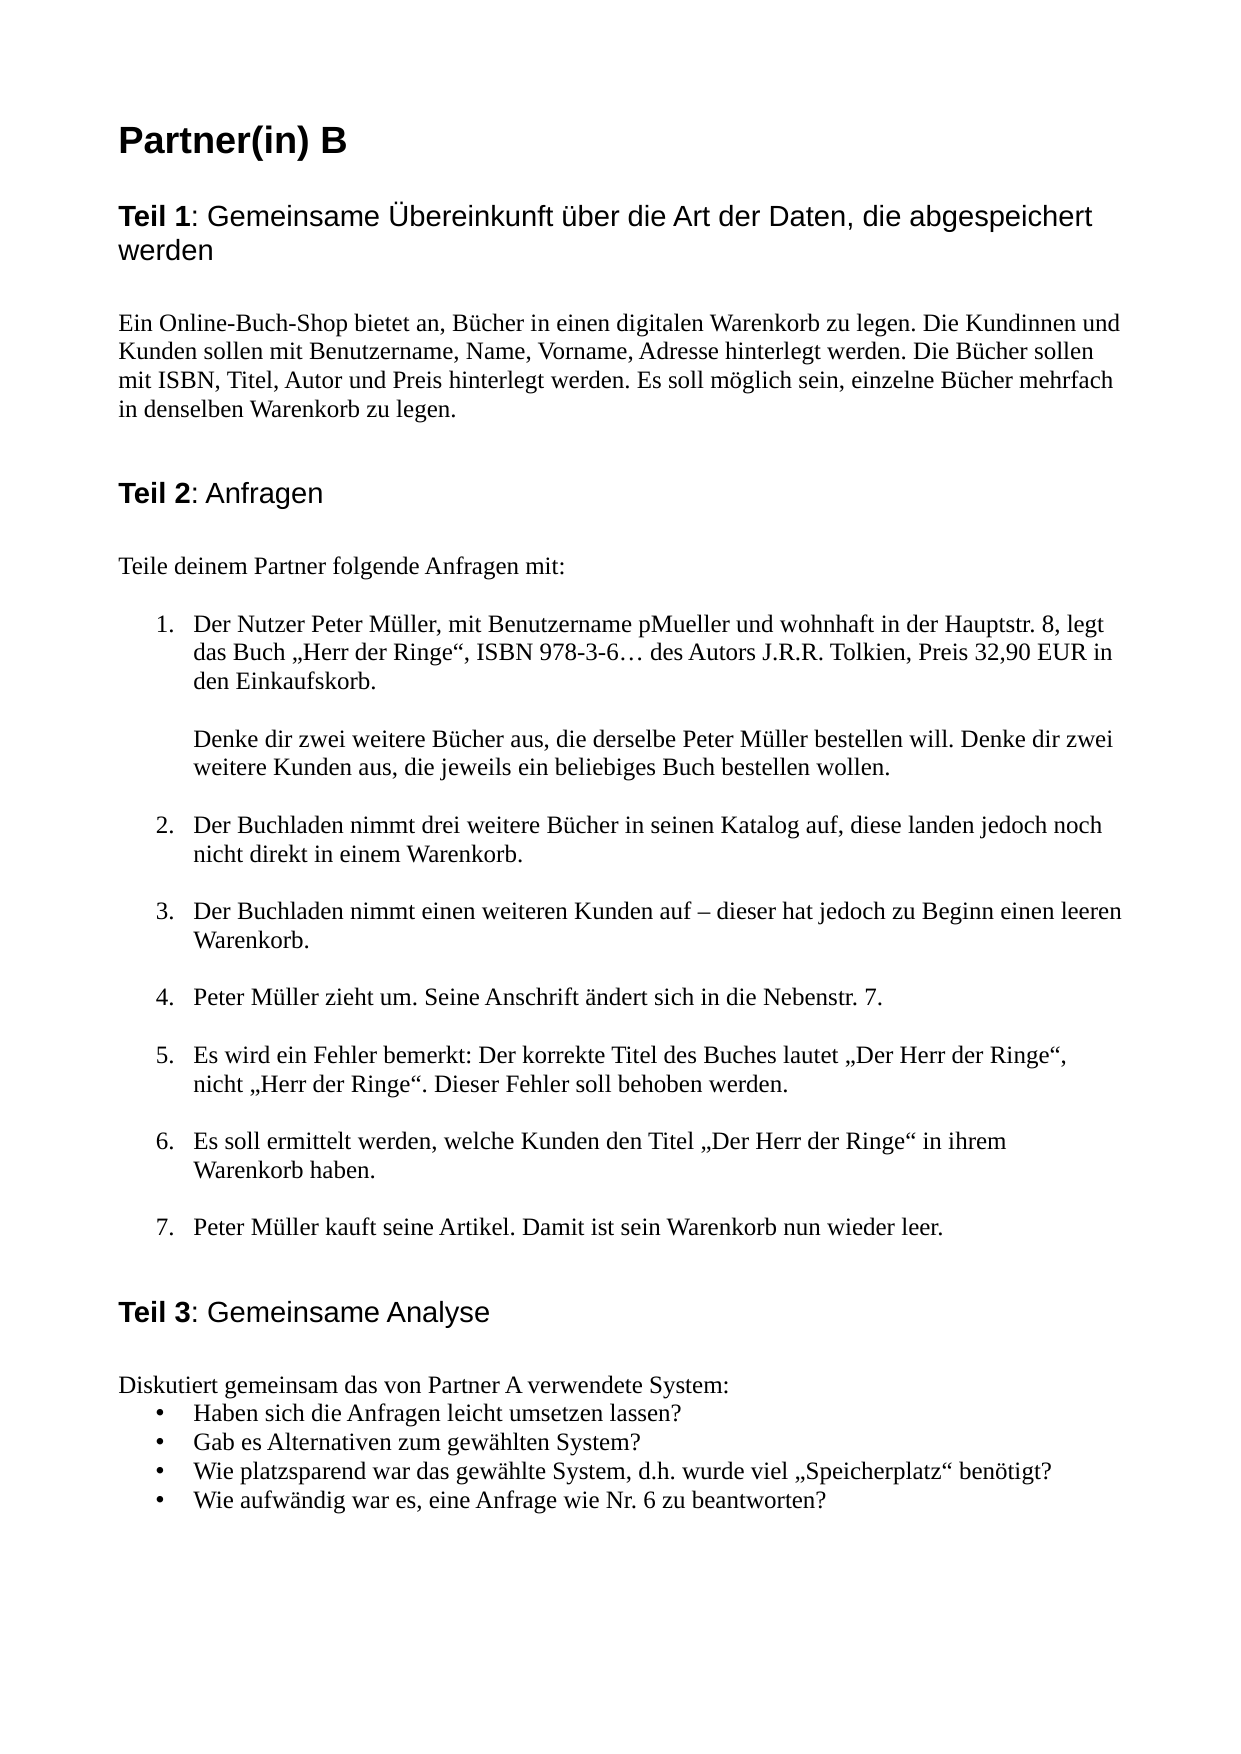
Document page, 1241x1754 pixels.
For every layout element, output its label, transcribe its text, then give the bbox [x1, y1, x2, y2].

list Peter Müller zieht um. Seine Anschrift ändert sich in die Nebenstr. 7. [156, 982, 1122, 1011]
text Teile deinem Partner folgende Anfragen mit: [118, 551, 1122, 580]
list Der Buchladen nimmt drei weitere Bücher in seinen Katalog auf, diese landen jedoch noch nicht direkt in einem Warenkorb. [156, 810, 1122, 867]
text Ein Online-Buch-Shop bietet an, Bücher in einen digitalen Warenkorb zu legen. Die Kundinnen und Kunden sollen mit Benutzername, Name, Vorname, Adresse hinterlegt werden. Die Bücher sollen mit ISBN, Titel, Autor und Preis hinterlegt werden. Es soll möglich sein, einzelne Bücher mehrfach in denselben Warenkorb zu legen. [118, 308, 1122, 423]
list Der Buchladen nimmt einen weiteren Kunden auf – dieser hat jedoch zu Beginn einen leeren Warenkorb. [156, 896, 1122, 954]
text Diskutiert gemeinsam das von Partner A verwendete System: [118, 1370, 1122, 1398]
list Es soll ermittelt werden, welche Kunden den Titel „Der Herr der Ringe“ in ihrem Warenkorb haben. [156, 1126, 1122, 1184]
list Es wird ein Fehler bemerkt: Der korrekte Titel des Buches lautet „Der Herr der Ringe“, nicht „Herr der Ringe“. Dieser Fehler soll behoben werden. [156, 1040, 1122, 1097]
list Peter Müller kauft seine Artikel. Damit ist sein Warenkorb nun wieder leer. [156, 1212, 1122, 1241]
list Wie platzsparend war das gewählte System, d.h. wurde viel „Speicherplatz“ benötigt? [156, 1456, 1122, 1485]
list Wie aufwändig war es, eine Anfrage wie Nr. 6 zu beantworten? [156, 1485, 1122, 1513]
list Haben sich die Anfragen leicht umsetzen lassen? [156, 1398, 1122, 1427]
subtitle Teil 3: Gemeinsame Analyse [118, 1295, 1122, 1328]
list Der Nutzer Peter Müller, mit Benutzername pMueller und wohnhaft in der Hauptstr. 8, legt das Buch „Herr der Ringe“, ISBN 978-3-6… des Autors J.R.R. Tolkien, Preis 32,90 EUR in den Einkaufskorb. [156, 609, 1122, 695]
list Denke dir zwei weitere Bücher aus, die derselbe Peter Müller bestellen will. Denke dir zwei weitere Kunden aus, die jeweils ein beliebiges Buch bestellen wollen. [156, 724, 1122, 781]
subtitle Partner(in) B [118, 118, 1122, 162]
list Gab es Alternativen zum gewählten System? [156, 1427, 1122, 1456]
subtitle Teil 2: Anfragen [118, 476, 1122, 510]
subtitle Teil 1: Gemeinsame Übereinkunft über die Art der Daten, die abgespeichert werden [118, 199, 1122, 266]
